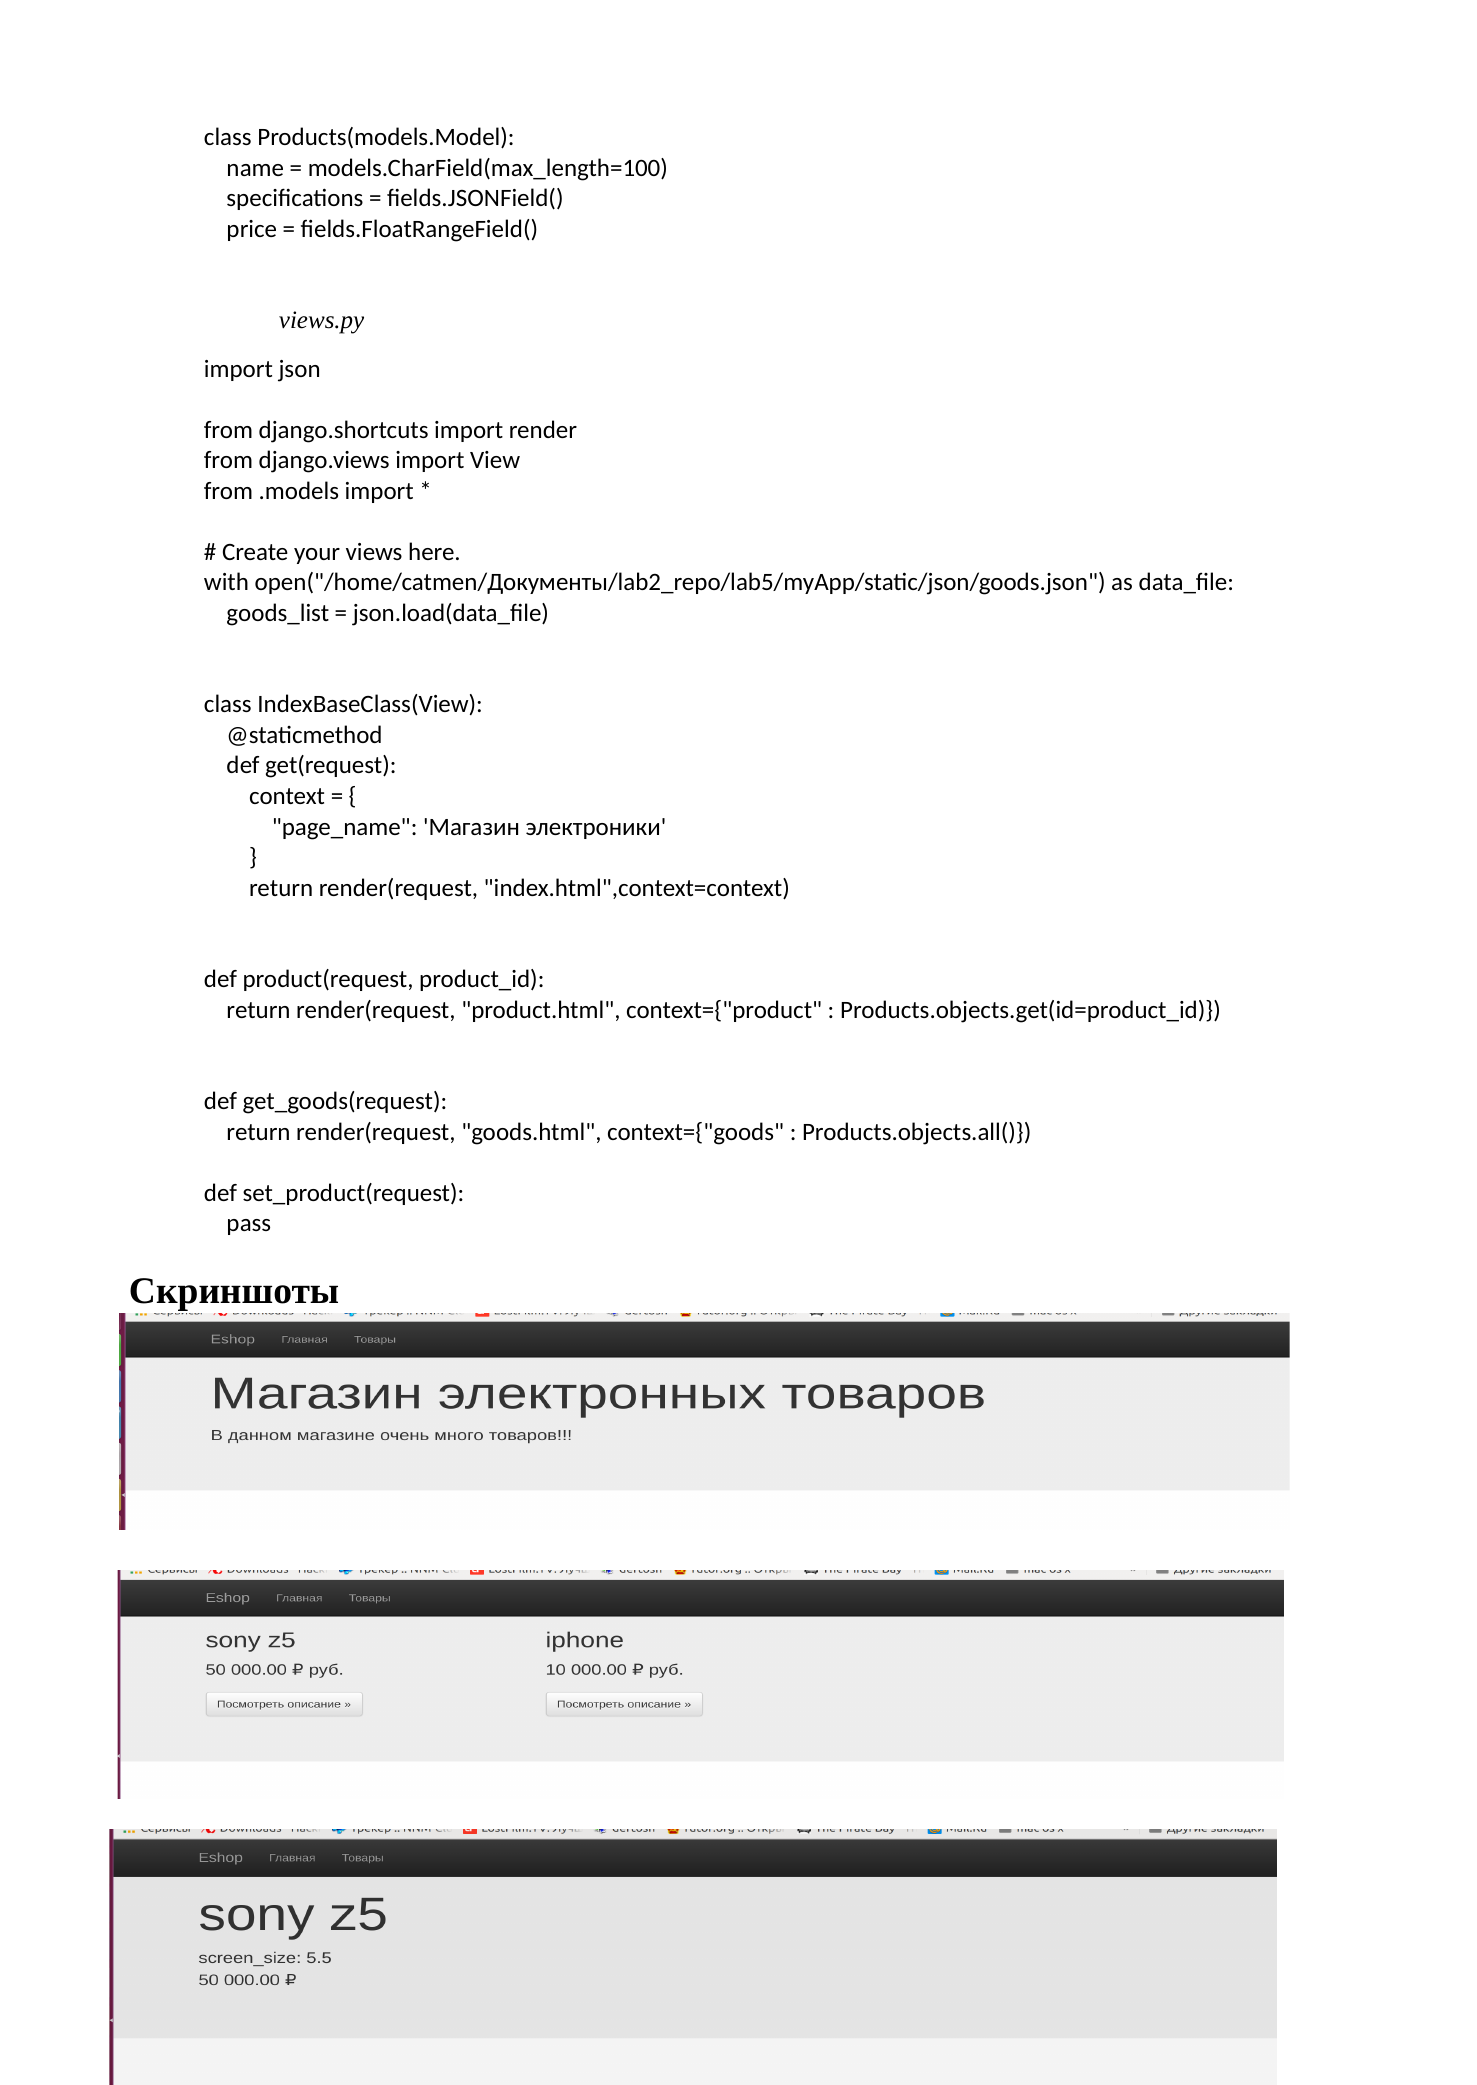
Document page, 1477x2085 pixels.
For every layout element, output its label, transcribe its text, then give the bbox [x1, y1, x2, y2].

text return render(request, "index.html",context=context) [129, 872, 1348, 902]
text price = fields.FloatRangeField() [129, 213, 1348, 243]
picture [117, 1570, 1284, 1662]
text return render(request, "goods.html", context={"goods" : Products.objects.all()}) [129, 1116, 1348, 1146]
text @staticmethod [129, 719, 1348, 749]
text def set_product(request): [129, 1177, 1348, 1207]
text from django.shortcuts import render [129, 414, 1348, 444]
text } [129, 841, 1348, 872]
text goods_list = json.load(data_file) [129, 597, 1348, 627]
text with open("/home/catmen/Документы/lab2_repo/lab5/myApp/static/json/goods.json") as data_file: [129, 566, 1348, 597]
picture [119, 1313, 1290, 1398]
text specifications = fields.JSONField() [129, 182, 1348, 213]
text class IndexBaseClass(View): [129, 688, 1348, 719]
text pass [129, 1207, 1348, 1238]
text def product(request, product_id): [129, 963, 1348, 994]
text from .models import * [129, 475, 1348, 505]
text def get(request): [129, 749, 1348, 780]
text class Products(models.Model): [129, 121, 1348, 152]
list Скриншоты [129, 1269, 1348, 1312]
text from django.views import View [129, 444, 1348, 475]
text def get_goods(request): [129, 1085, 1348, 1116]
text name = models.CharField(max_length=100) [129, 152, 1348, 182]
text context = { [129, 780, 1348, 811]
text return render(request, "product.html", context={"product" : Products.objects.get(id=product_id)}) [129, 994, 1348, 1024]
text # Create your views here. [129, 536, 1348, 566]
picture [109, 1829, 1277, 1946]
list views.py [279, 305, 1348, 334]
text "page_name": 'Магазин электроники' [129, 811, 1348, 841]
text import json [129, 353, 1348, 383]
